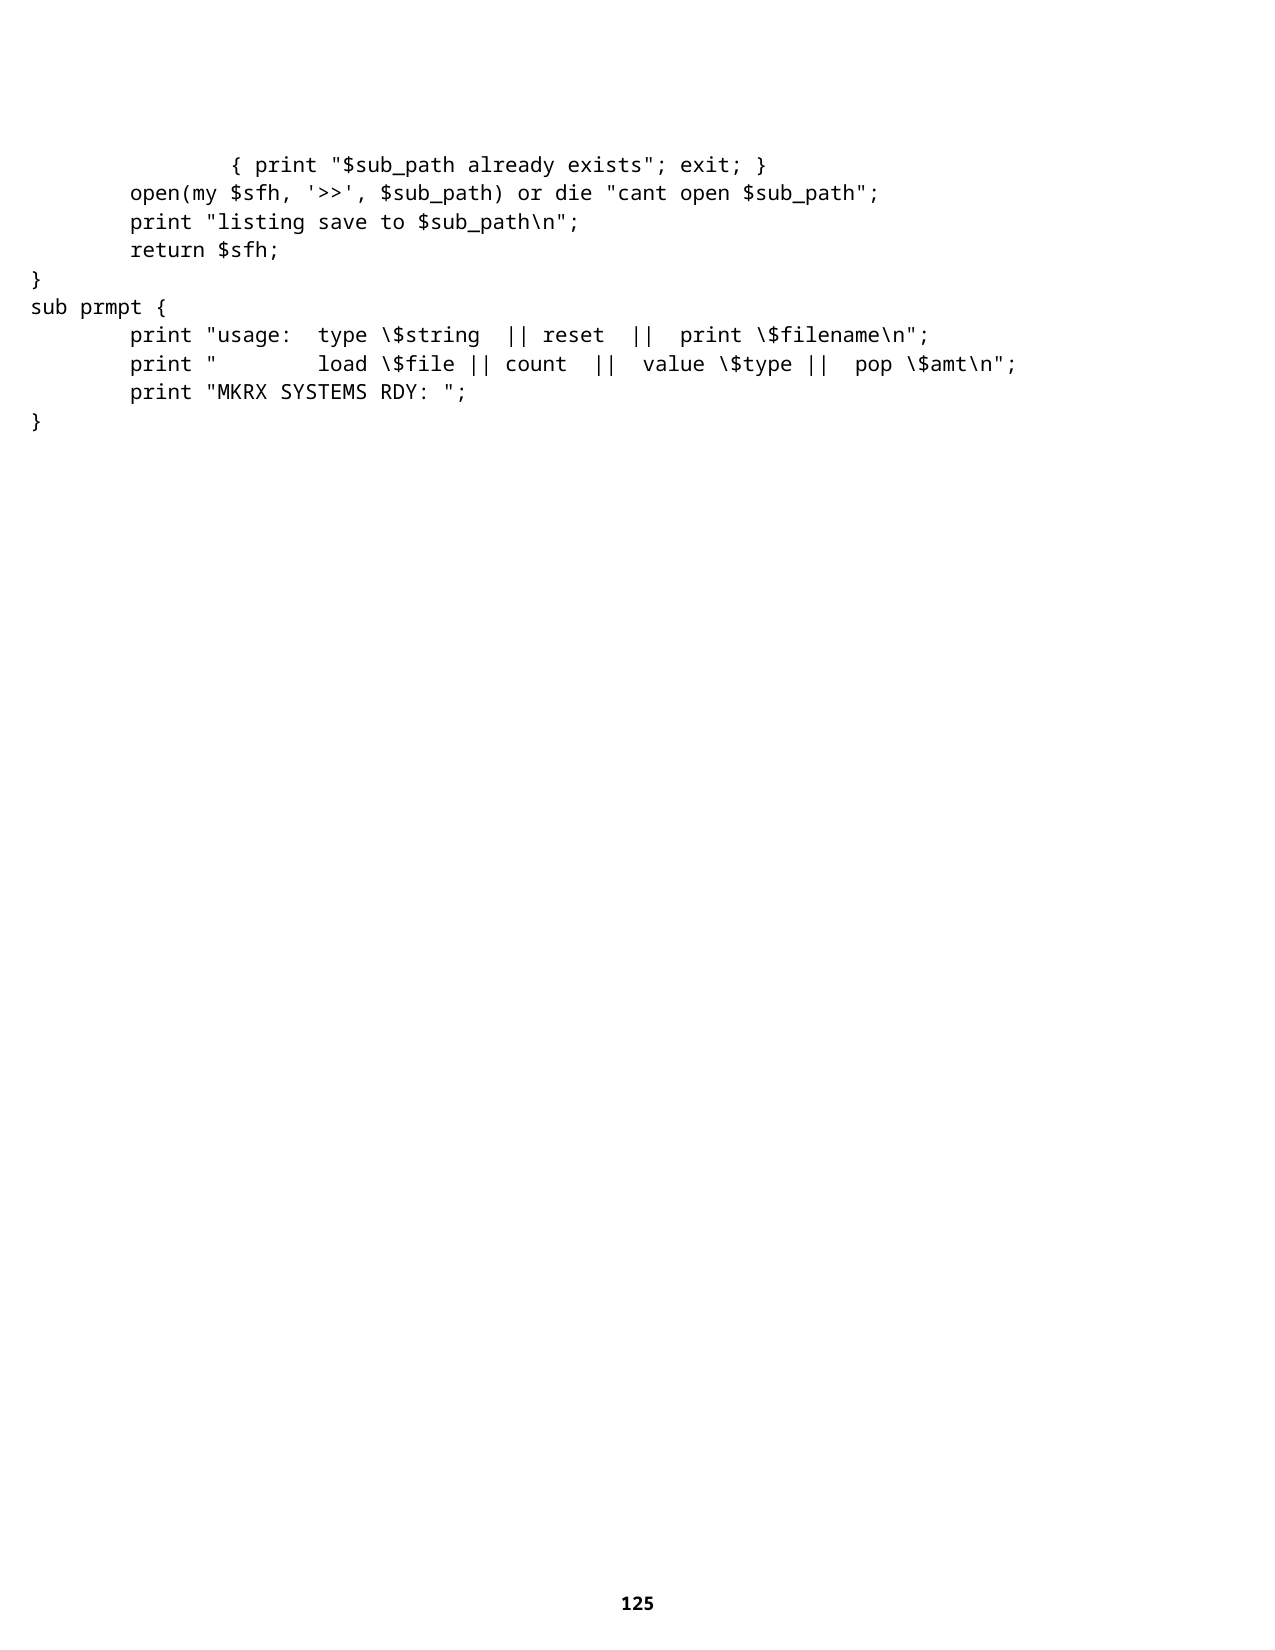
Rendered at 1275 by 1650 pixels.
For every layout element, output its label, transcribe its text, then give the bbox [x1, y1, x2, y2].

text print "listing save to $sub_path\n"; [30, 207, 1245, 235]
text return $sfh; [30, 235, 1245, 264]
text sub prmpt { [30, 292, 1245, 321]
text } [30, 264, 1245, 292]
text } [30, 406, 1245, 434]
text print " load \$file || count || value \$type || pop \$amt\n"; [30, 349, 1245, 377]
text open(my $sfh, '>>', $sub_path) or die "cant open $sub_path"; [30, 178, 1245, 207]
text print "MKRX SYSTEMS RDY: "; [30, 377, 1245, 406]
text print "usage: type \$string || reset || print \$filename\n"; [30, 321, 1245, 349]
text { print "$sub_path already exists"; exit; } [30, 150, 1245, 178]
